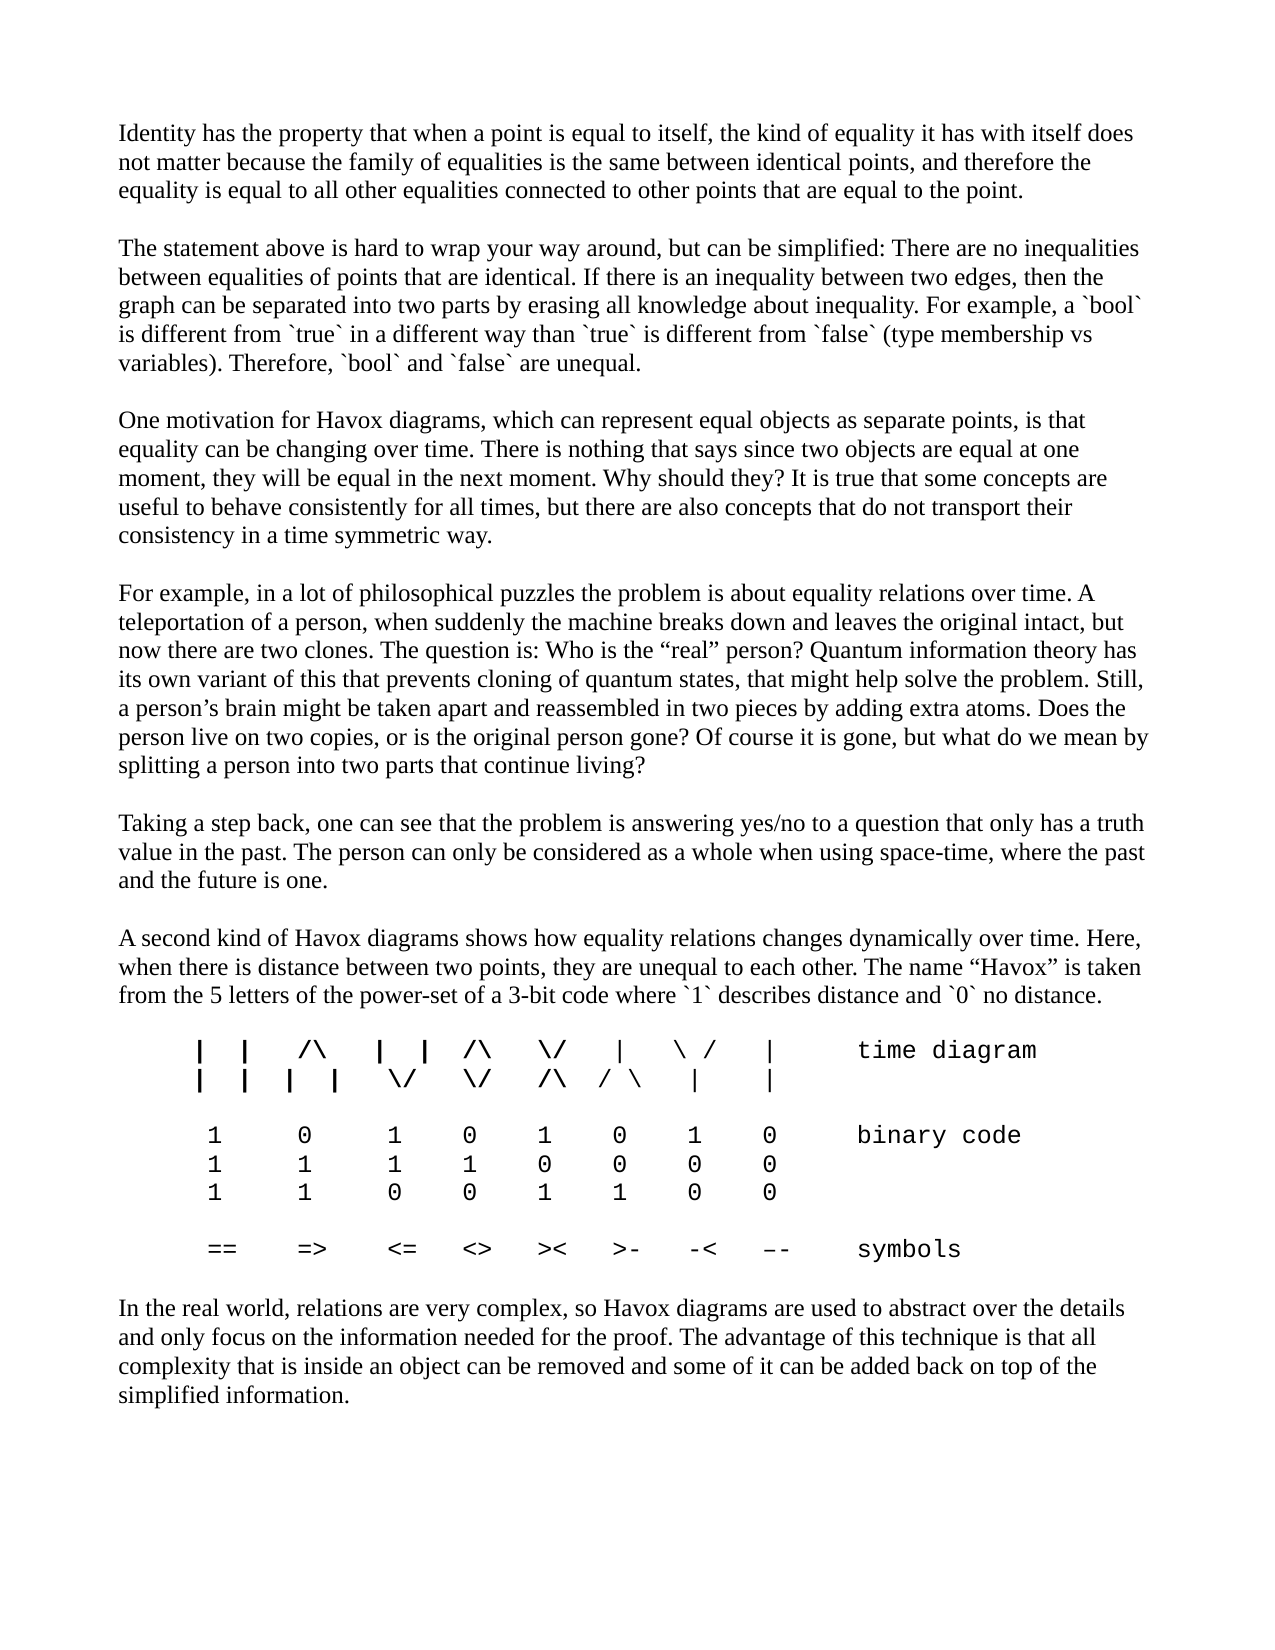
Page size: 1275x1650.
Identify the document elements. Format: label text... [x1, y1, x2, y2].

text 1 1 1 1 0 0 0 0 [118, 1151, 1157, 1180]
text 1 0 1 0 1 0 1 0 binary code [118, 1123, 1157, 1151]
text The statement above is hard to wrap your way around, but can be simplified: There are no inequalities between equalities of points that are identical. If there is an inequality between two edges, then the graph can be separated into two parts by erasing all knowledge about inequality. For example, a `bool` is different from `true` in a different way than `true` is different from `false` (type membership vs variables). Therefore, `bool` and `false` are unequal. [118, 233, 1157, 377]
text 1 1 0 0 1 1 0 0 [118, 1180, 1157, 1208]
text Taking a step back, one can see that the problem is answering yes/no to a question that only has a truth value in the past. The person can only be considered as a whole when using space-time, where the past and the future is one. [118, 808, 1157, 894]
text For example, in a lot of philosophical puzzles the problem is about equality relations over time. A teleportation of a person, when suddenly the machine breaks down and leaves the original intact, but now there are two clones. The question is: Who is the “real” person? Quantum information theory has its own variant of this that prevents cloning of quantum states, that might help solve the problem. Still, a person’s brain might be taken apart and reassembled in two pieces by adding extra atoms. Does the person live on two copies, or is the original person gone? Of course it is gone, but what do we mean by splitting a person into two parts that continue living? [118, 578, 1157, 779]
text One motivation for Havox diagrams, which can represent equal objects as separate points, is that equality can be changing over time. There is nothing that says since two objects are equal at one moment, they will be equal in the next moment. Why should they? It is true that some concepts are useful to behave consistently for all times, but there are also concepts that do not transport their consistency in a time symmetric way. [118, 406, 1157, 549]
text == => <= <> >< >- -< –- symbols [118, 1236, 1157, 1265]
text | | | | \/ \/ /\ / \ | | [118, 1066, 1157, 1095]
text | | /\ | | /\ \/ | \ / | time diagram [118, 1038, 1157, 1066]
text In the real world, relations are very complex, so Havox diagrams are used to abstract over the details and only focus on the information needed for the proof. The advantage of this technique is that all complexity that is inside an object can be removed and some of it can be added back on top of the simplified information. [118, 1293, 1157, 1408]
text A second kind of Havox diagrams shows how equality relations changes dynamically over time. Here, when there is distance between two points, they are unequal to each other. The name “Havox” is taken from the 5 letters of the power-set of a 3-bit code where `1` describes distance and `0` no distance. [118, 923, 1157, 1009]
text Identity has the property that when a point is equal to itself, the kind of equality it has with itself does not matter because the family of equalities is the same between identical points, and therefore the equality is equal to all other equalities connected to other points that are equal to the point. [118, 118, 1157, 204]
